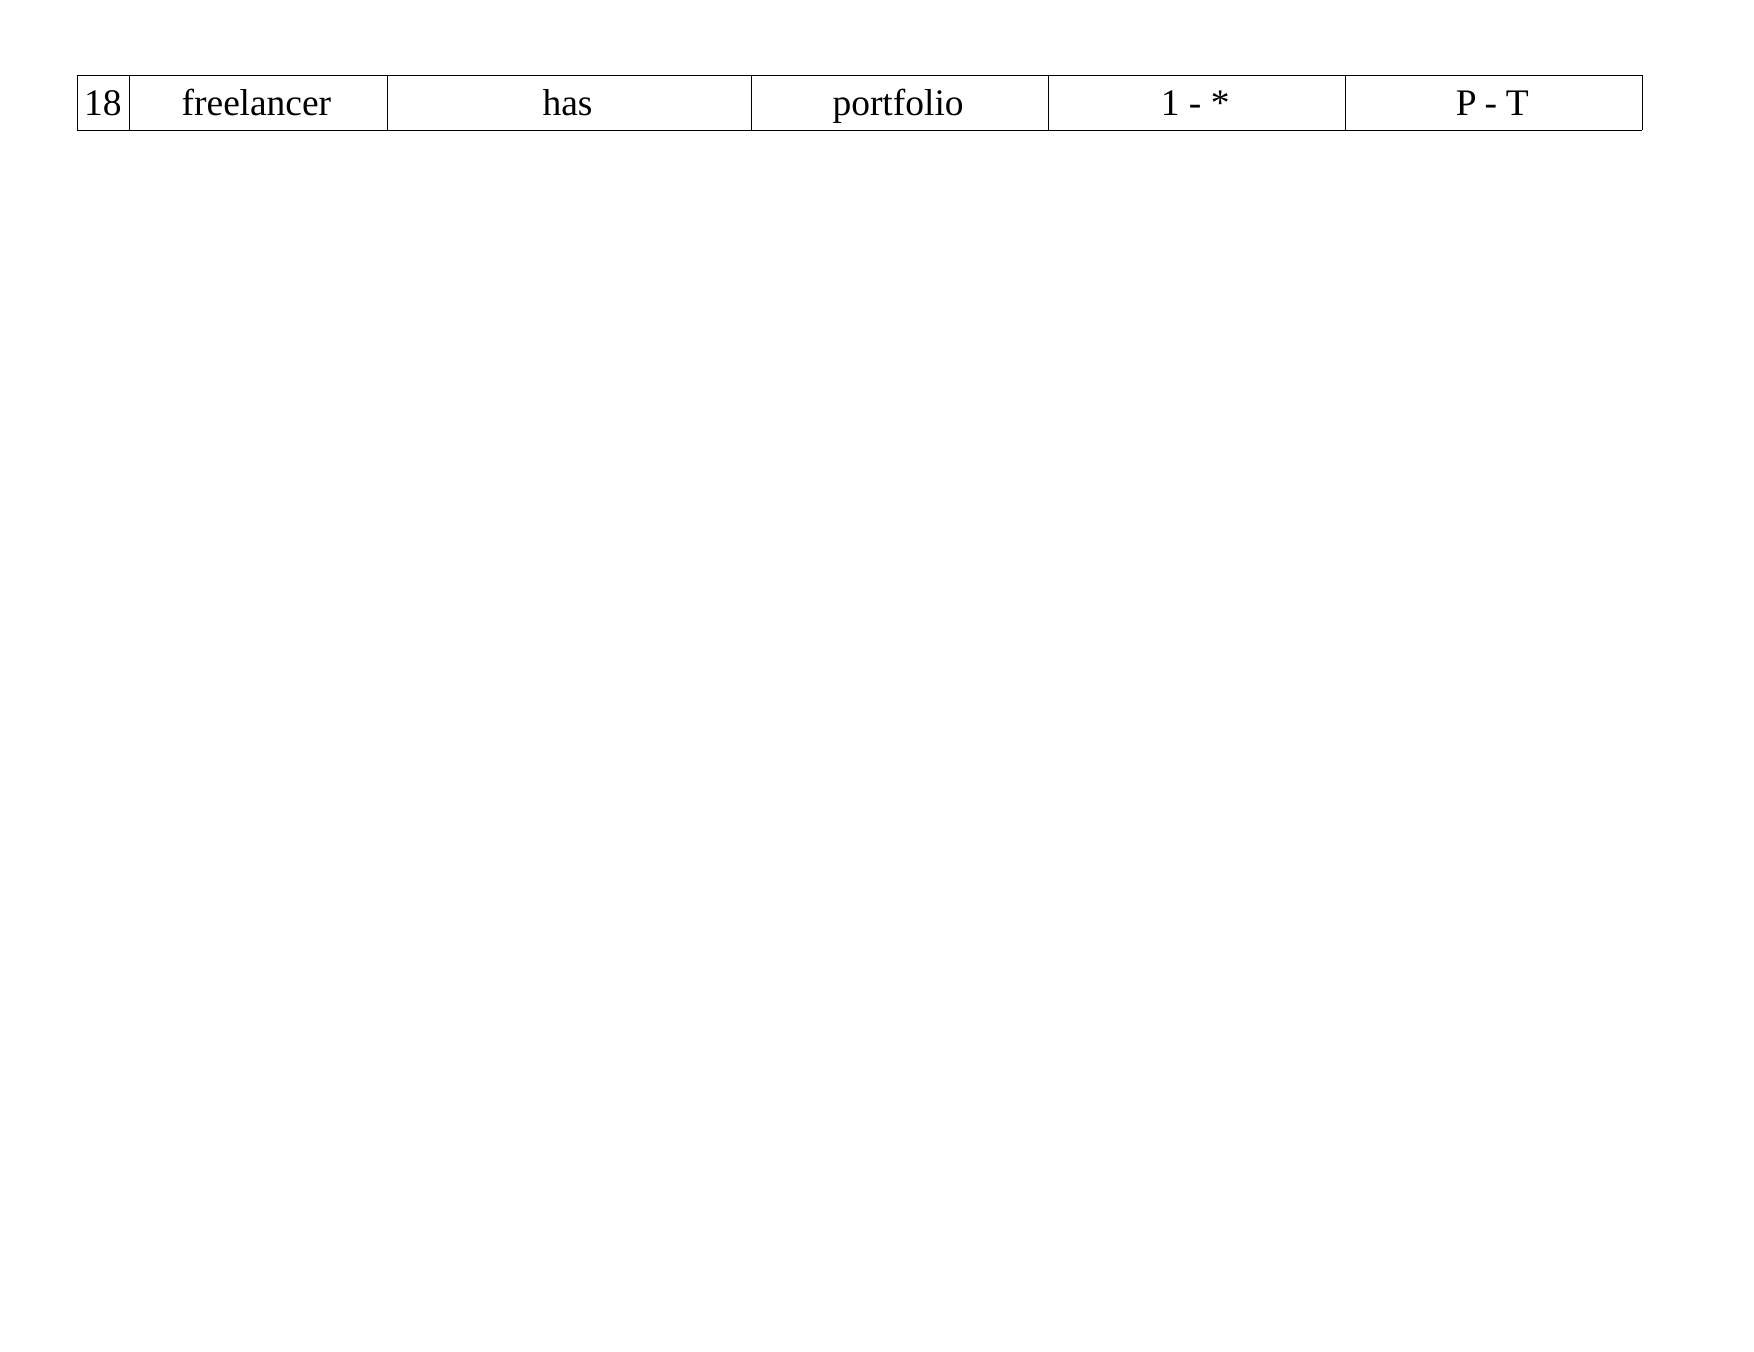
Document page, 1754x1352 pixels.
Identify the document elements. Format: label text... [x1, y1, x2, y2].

table_cell portfolio [752, 76, 1048, 130]
table_cell P - T [1346, 76, 1642, 130]
table_cell 1 - * [1049, 76, 1345, 130]
table_cell has [388, 76, 751, 130]
table_cell freelancer [130, 76, 387, 130]
table_cell 18 [78, 76, 129, 130]
